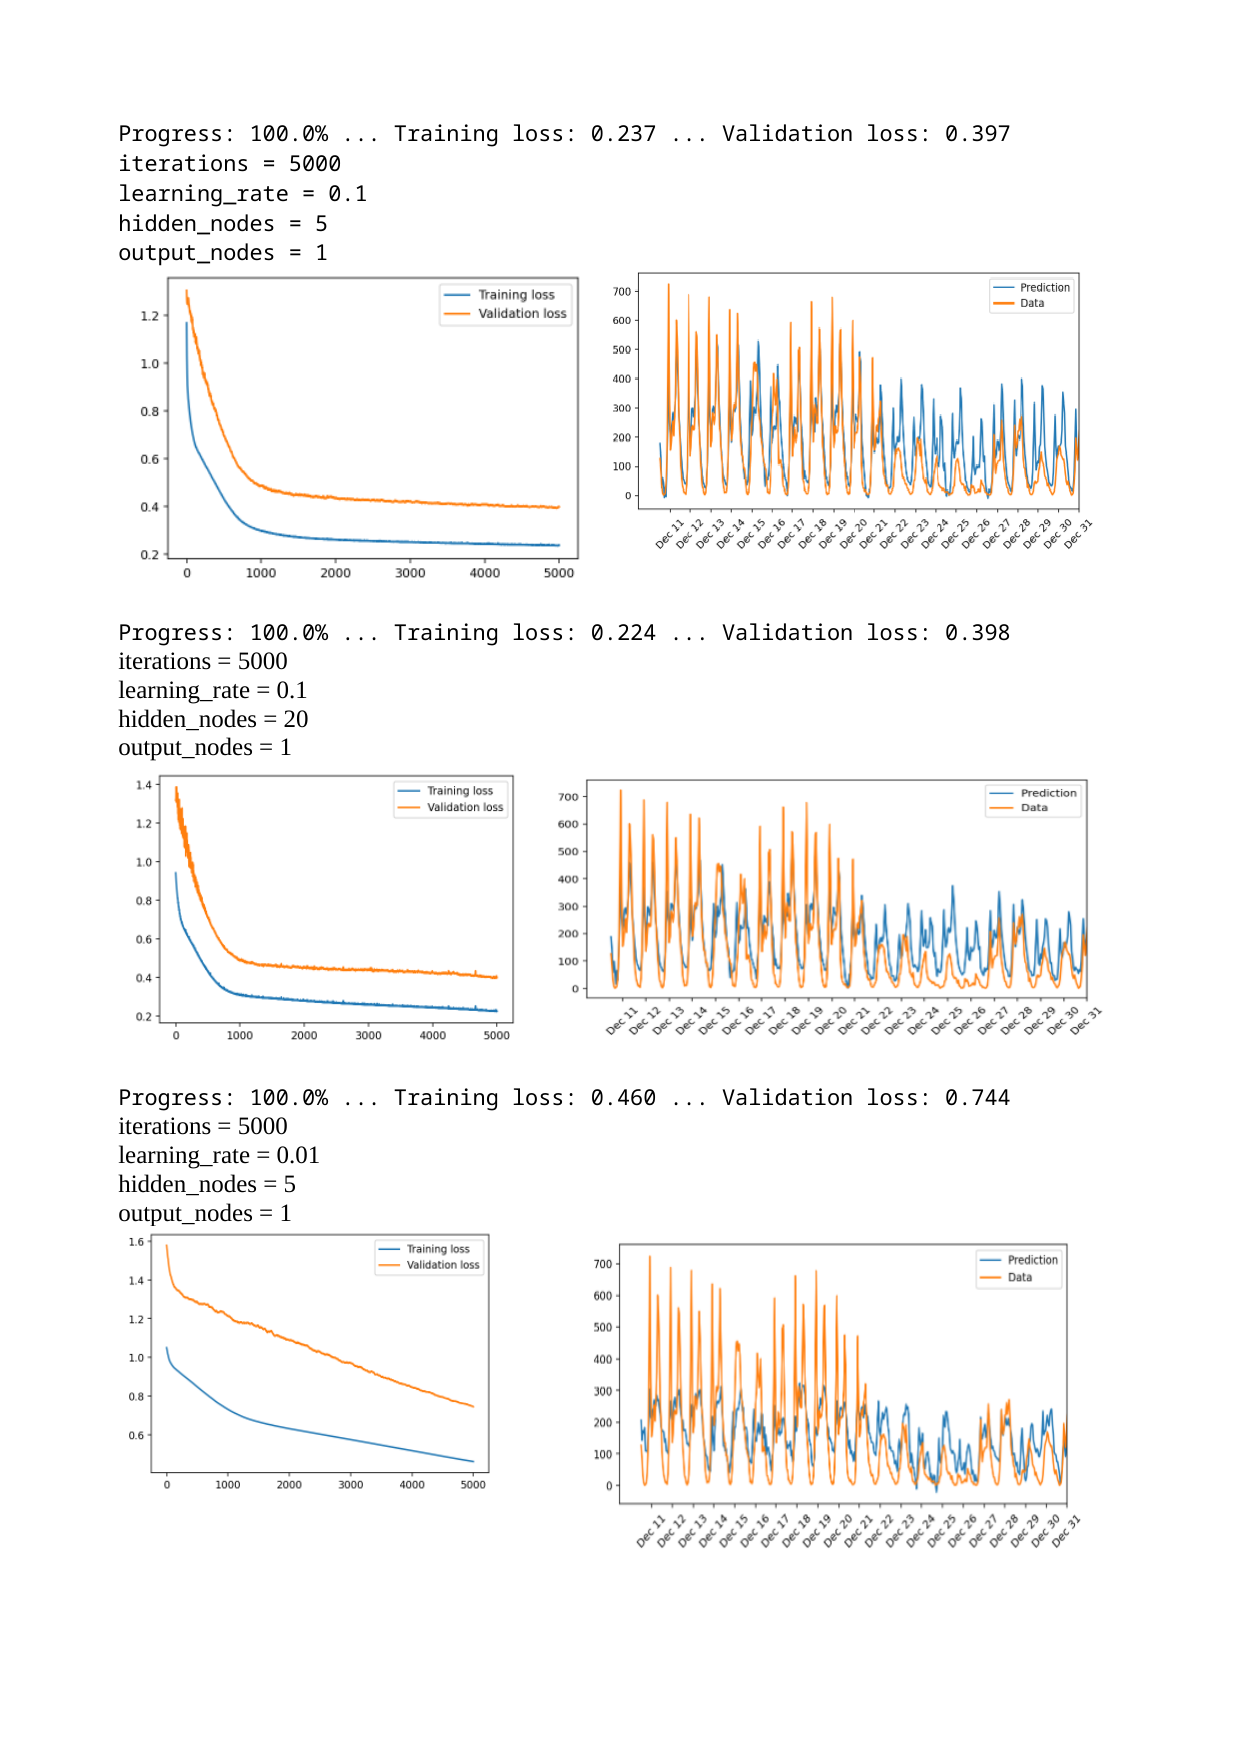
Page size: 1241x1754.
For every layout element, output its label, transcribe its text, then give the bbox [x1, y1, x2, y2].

text iterations = 5000 [118, 1111, 1122, 1140]
text output_nodes = 1 [118, 1198, 1122, 1226]
text output_nodes = 1 [118, 237, 1122, 267]
picture [128, 768, 530, 1053]
text Progress: 100.0% ... Training loss: 0.460 ... Validation loss: 0.744 [118, 1082, 1122, 1111]
picture [117, 1226, 515, 1506]
picture [124, 270, 593, 593]
picture [607, 267, 1103, 566]
text learning_rate = 0.1 [118, 675, 1122, 704]
text iterations = 5000 [118, 148, 1122, 178]
text hidden_nodes = 5 [118, 1169, 1122, 1198]
text iterations = 5000 [118, 646, 1122, 675]
text hidden_nodes = 20 [118, 704, 1122, 732]
text output_nodes = 1 [118, 732, 1122, 761]
picture [586, 1236, 1084, 1560]
text Progress: 100.0% ... Training loss: 0.224 ... Validation loss: 0.398 [118, 616, 1122, 646]
picture [546, 771, 1106, 1041]
text Progress: 100.0% ... Training loss: 0.237 ... Validation loss: 0.397 [118, 118, 1122, 148]
text learning_rate = 0.1 [118, 178, 1122, 207]
text learning_rate = 0.01 [118, 1140, 1122, 1169]
text hidden_nodes = 5 [118, 207, 1122, 237]
